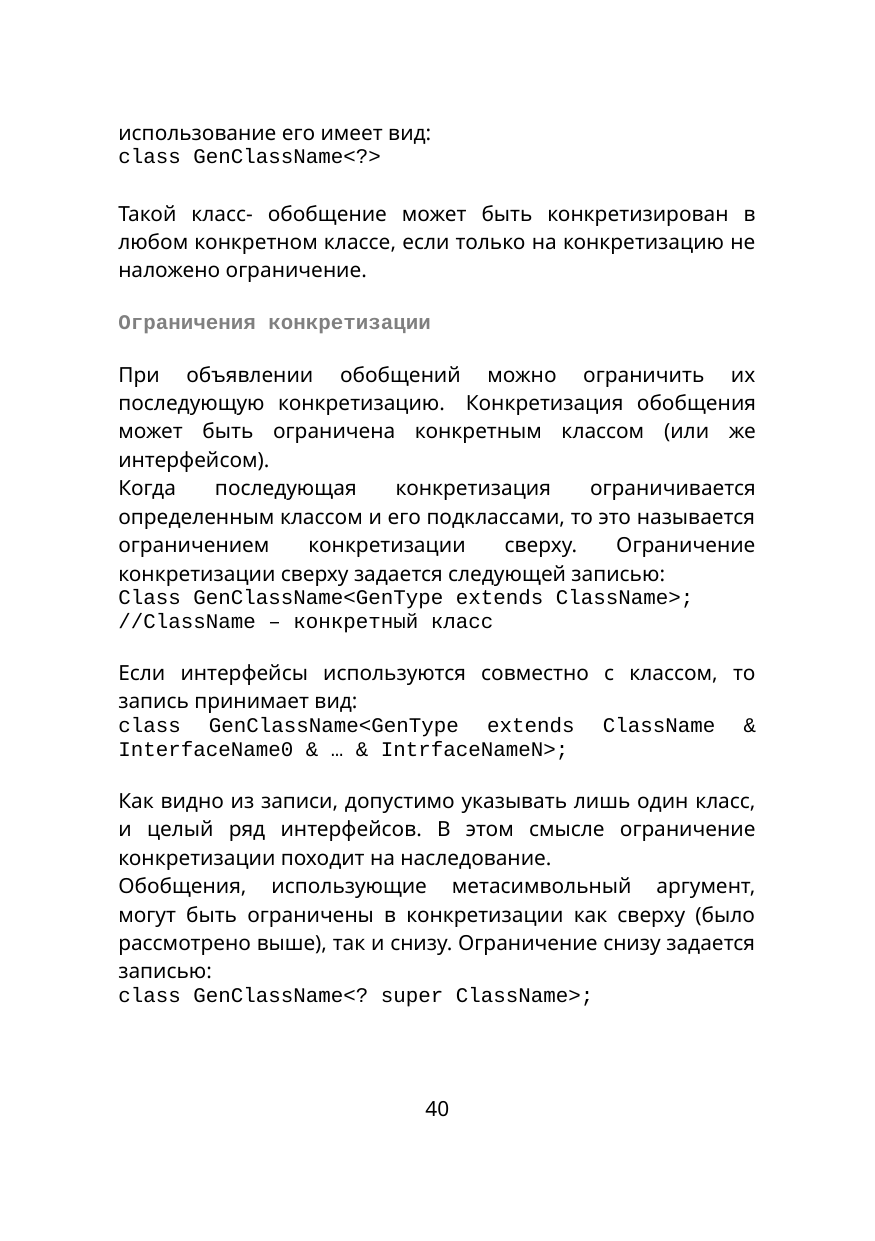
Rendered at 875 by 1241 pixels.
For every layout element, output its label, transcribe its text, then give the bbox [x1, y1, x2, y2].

text Class GenClassName<GenType extends ClassName>; [118, 587, 756, 611]
text При объявлении обобщений можно ограничить их последующую конкретизацию. Конкретизация обобщения может быть ограничена конкретным классом (или же интерфейсом). [118, 360, 756, 473]
text Когда последующая конкретизация ограничивается определенным классом и его подклассами, то это называется ограничением конкретизации сверху. Ограничение конкретизации сверху задается следующей записью: [118, 473, 756, 587]
text Обобщения, использующие метасимвольный аргумент, могут быть ограничены в конкретизации как сверху (было рассмотрено выше), так и снизу. Ограничение снизу задается записью: [118, 871, 756, 985]
text class GenClassName<?> [118, 147, 756, 170]
text //ClassName – конкретный класс [118, 611, 756, 634]
text Такой класс- обобщение может быть конкретизирован в любом конкретном классе, если только на конкретизацию не наложено ограничение. [118, 199, 756, 284]
text Как видно из записи, допустимо указывать лишь один класс, и целый ряд интерфейсов. В этом смысле ограничение конкретизации походит на наследование. [118, 786, 756, 871]
text class GenClassName<? super ClassName>; [118, 985, 756, 1009]
text class GenClassName<GenType extends ClassName & InterfaceName0 & … & IntrfaceNameN>; [118, 715, 756, 762]
text Если интерфейсы используются совместно с классом, то запись принимает вид: [118, 658, 756, 715]
text использование его имеет вид: [118, 118, 756, 147]
text Ограничения конкретизации [118, 312, 756, 336]
